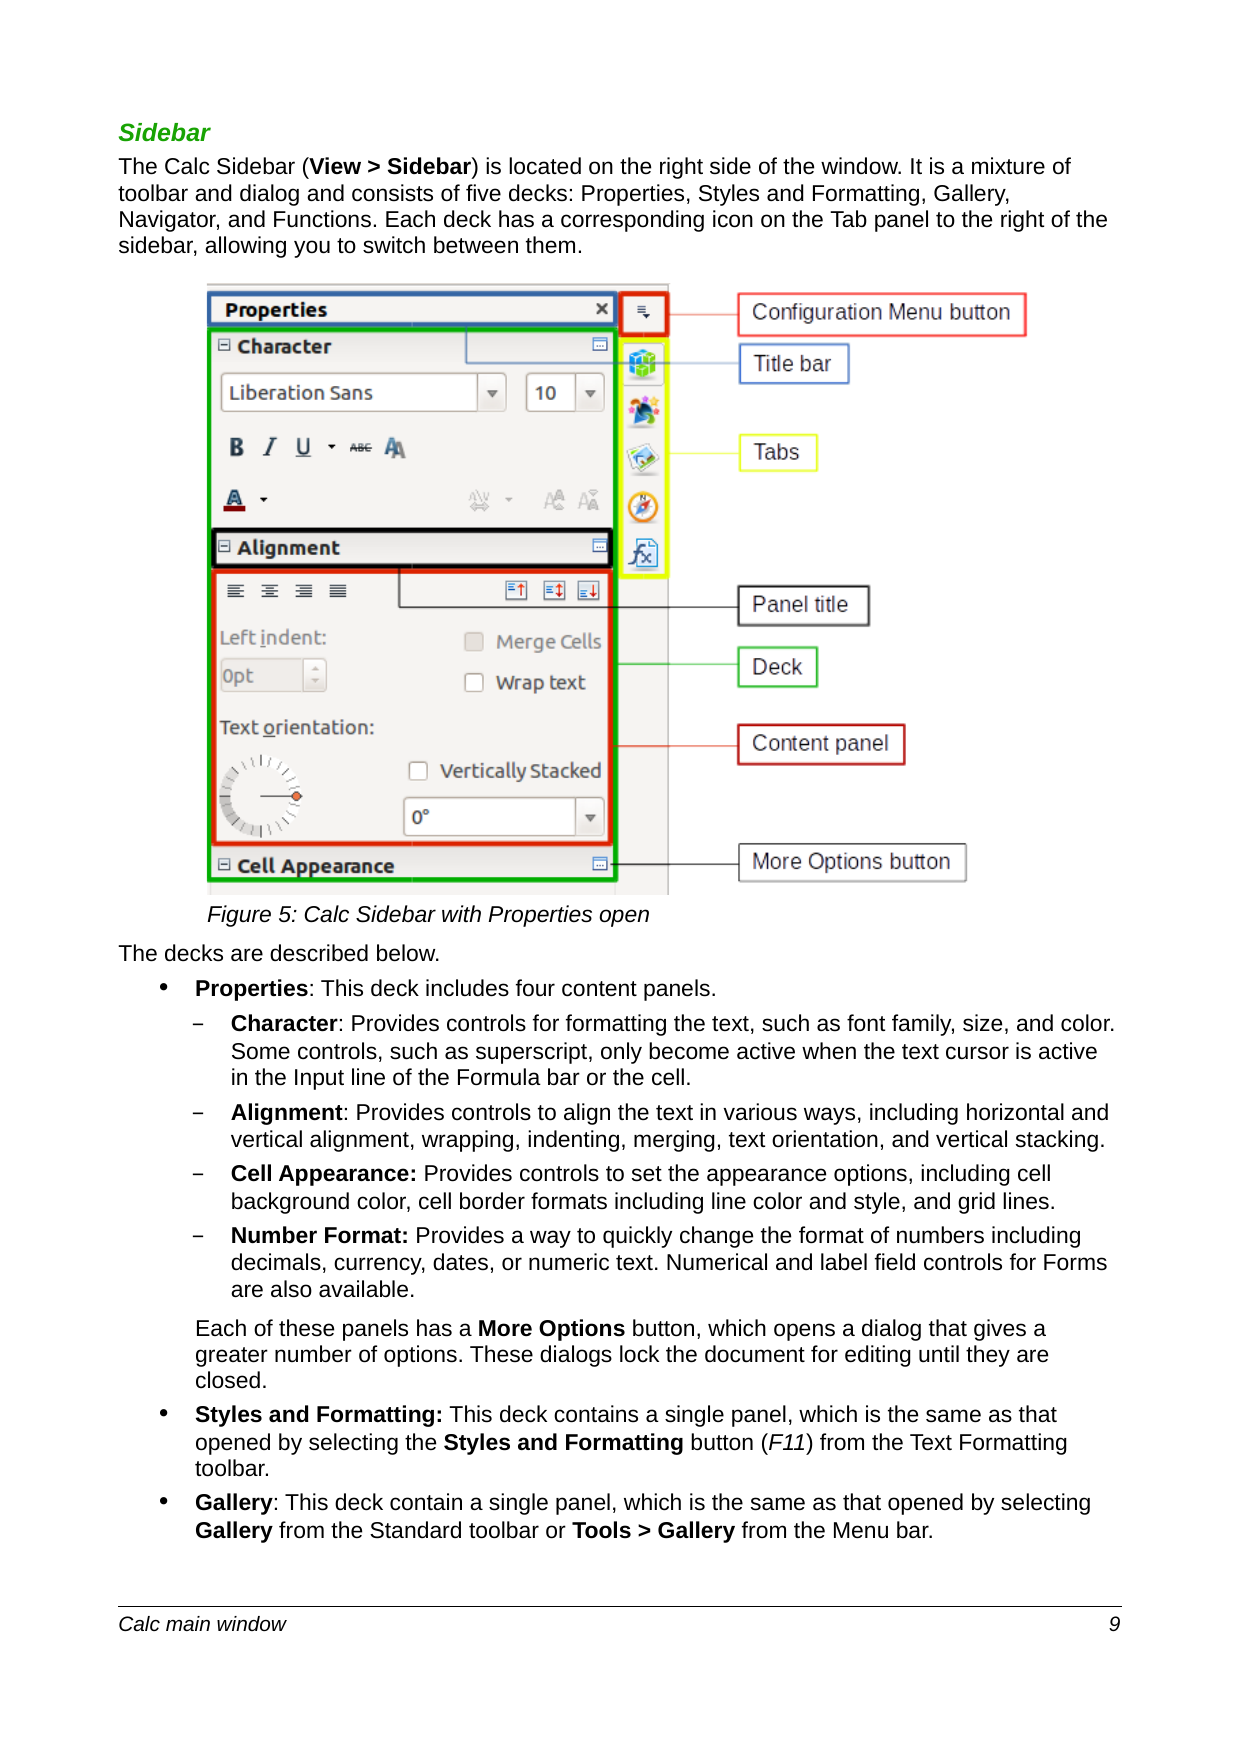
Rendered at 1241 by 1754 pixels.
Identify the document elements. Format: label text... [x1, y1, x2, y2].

list Number Format: Provides a way to quickly change the format of numbers including decimals, currency, dates, or numeric text. Numerical and label field controls for Forms are also available. [192, 1220, 1122, 1302]
list Styles and Formatting: This deck contains a single panel, which is the same as that opened by selecting the Styles and Formatting button (F11) from the Text Formatting toolbar. [156, 1399, 1122, 1481]
list Alignment: Provides controls to align the text in various ways, including horizontal and vertical alignment, wrapping, indenting, merging, text orientation, and vertical stacking. [192, 1097, 1122, 1152]
list Gallery: This deck contain a single panel, which is the same as that opened by selecting Gallery from the Standard toolbar or Tools > Gallery from the Menu bar. [156, 1488, 1122, 1543]
list The decks are described below. [118, 940, 1122, 967]
list Character: Provides controls for formatting the text, such as font family, size, and color. Some controls, such as superscript, only become active when the text cursor is active in the Input line of the Formula bar or the cell. [192, 1008, 1122, 1090]
text The Calc Sidebar (View > Sidebar) is located on the right side of the window. It is a mixture of toolbar and dialog and consists of five decks: Properties, Styles and Formatting, Gallery, Navigator, and Functions. Each deck has a corresponding icon on the Tab panel to the right of the sidebar, allowing you to switch between them. [118, 153, 1122, 259]
list Cell Appearance: Provides controls to set the appearance options, including cell background color, cell border formats including line color and style, and grid lines. [192, 1158, 1122, 1214]
subtitle Sidebar [118, 118, 1122, 147]
text Figure 5: Calc Sidebar with Properties open [207, 901, 1033, 928]
picture [206, 283, 1034, 895]
list Properties: This deck includes four content panels. [156, 973, 1122, 1002]
list Each of these panels has a More Options button, which opens a dialog that gives a greater number of options. These dialogs lock the document for editing until they are closed. [195, 1314, 1122, 1393]
